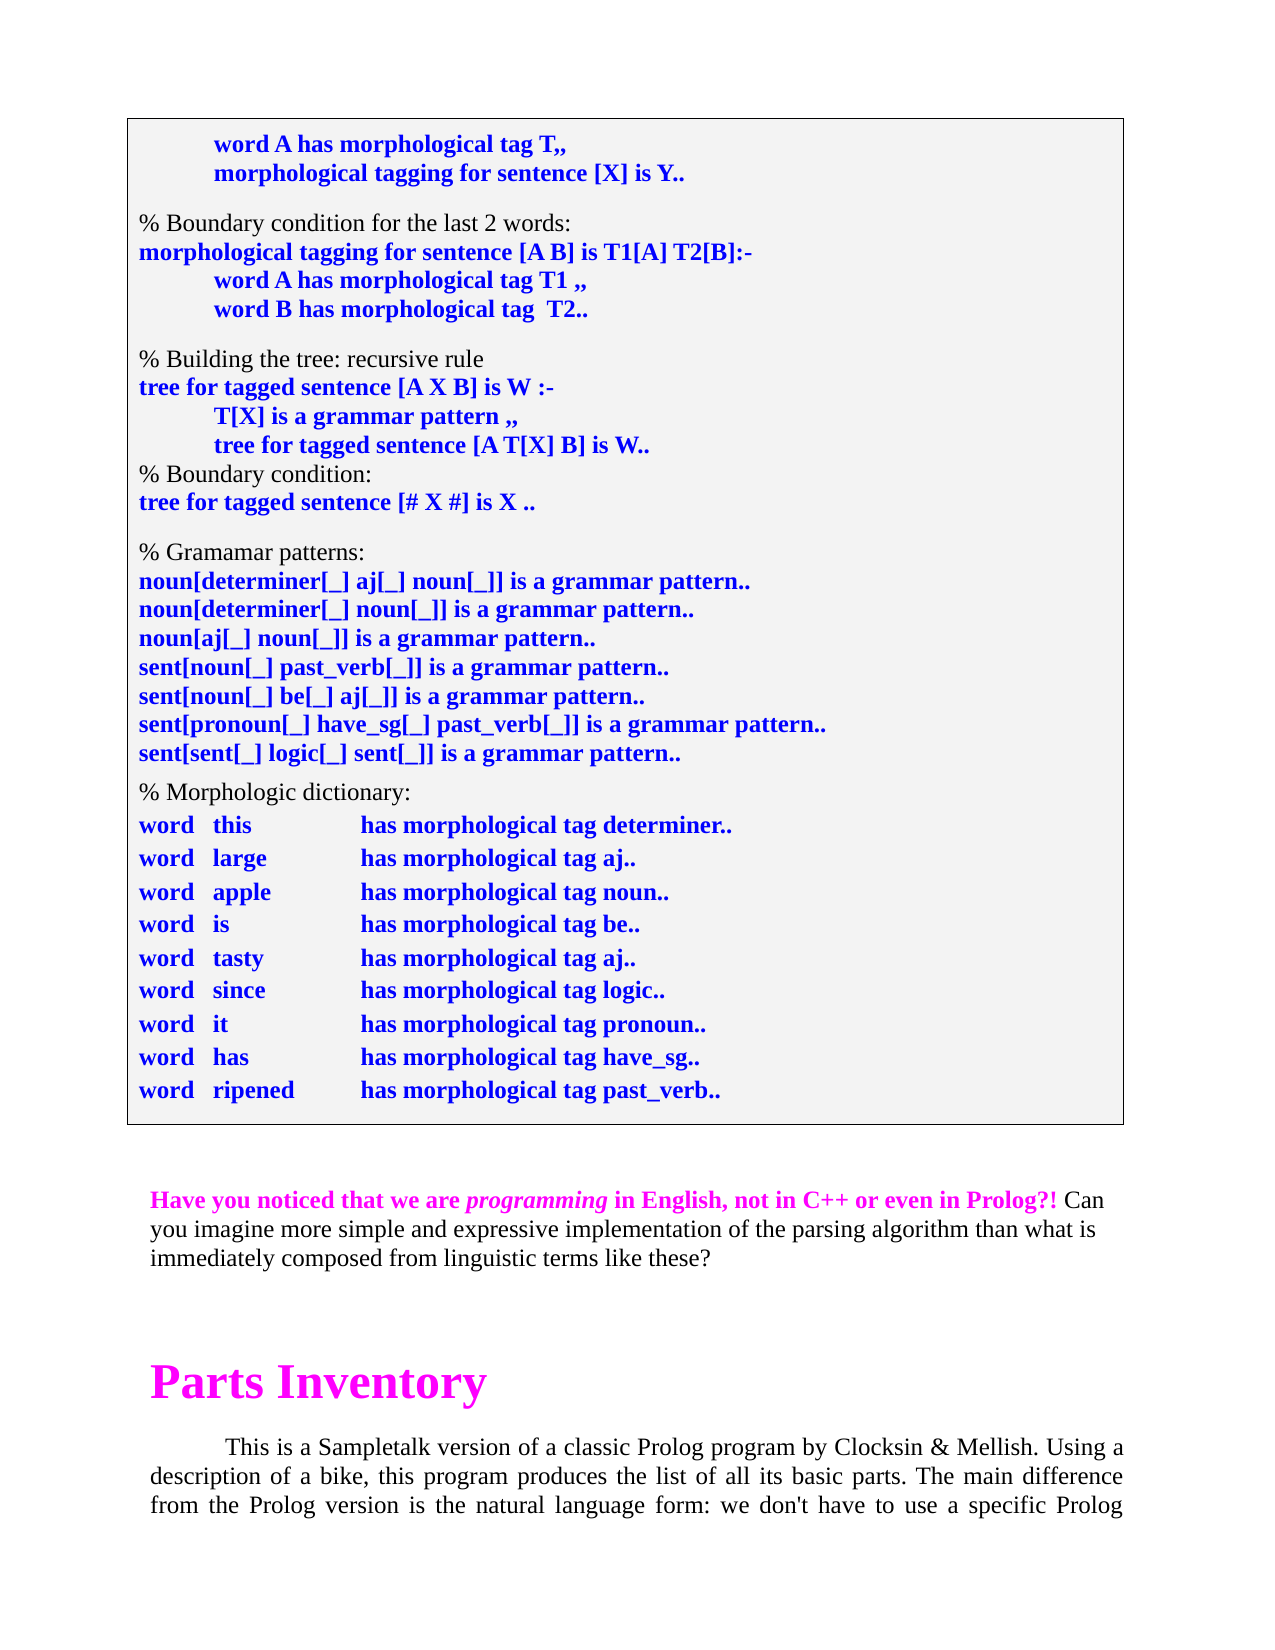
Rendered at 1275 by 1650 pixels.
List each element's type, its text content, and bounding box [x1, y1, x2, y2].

table_header word A has morphological tag T,, morphological tagging for sentence [X] is Y.. % Boundary condition for the last 2 words: morphological tagging for sentence [A B] is T1[A] T2[B]:- word A has morphological tag T1 ,, word B has morphological tag T2.. % Building the tree: recursive rule tree for tagged sentence [A X B] is W :- T[X] is a grammar pattern ,, tree for tagged sentence [A T[X] B] is W.. % Boundary condition: tree for tagged sentence [# X #] is X .. % Gramamar patterns: noun[determiner[_] aj[_] noun[_]] is a grammar pattern.. noun[determiner[_] noun[_]] is a grammar pattern.. noun[aj[_] noun[_]] is a grammar pattern.. sent[noun[_] past_verb[_]] is a grammar pattern.. sent[noun[_] be[_] aj[_]] is a grammar pattern.. sent[pronoun[_] have_sg[_] past_verb[_]] is a grammar pattern.. sent[sent[_] logic[_] sent[_]] is a grammar pattern.. % Morphologic dictionary: word this has morphological tag determiner.. word large has morphological tag aj.. word apple has morphological tag noun.. word is has morphological tag be.. word tasty has morphological tag aj.. word since has morphological tag logic.. word it has morphological tag pronoun.. word has has morphological tag have_sg.. word ripened has morphological tag past_verb.. [128, 119, 1123, 1124]
text This is a Sampletalk version of a classic Prolog program by Clocksin & Mellish. Using a description of a bike, this program produces the list of all its basic parts. The main difference from the Prolog version is the natural language form: we don't have to use a specific Prolog [150, 1432, 1125, 1518]
text Have you noticed that we are programming in English, not in C++ or even in Prolog?! Can you imagine more simple and expressive implementation of the parsing algorithm than what is immediately composed from linguistic terms like these? [150, 1185, 1125, 1272]
subtitle Parts Inventory [150, 1352, 1125, 1409]
